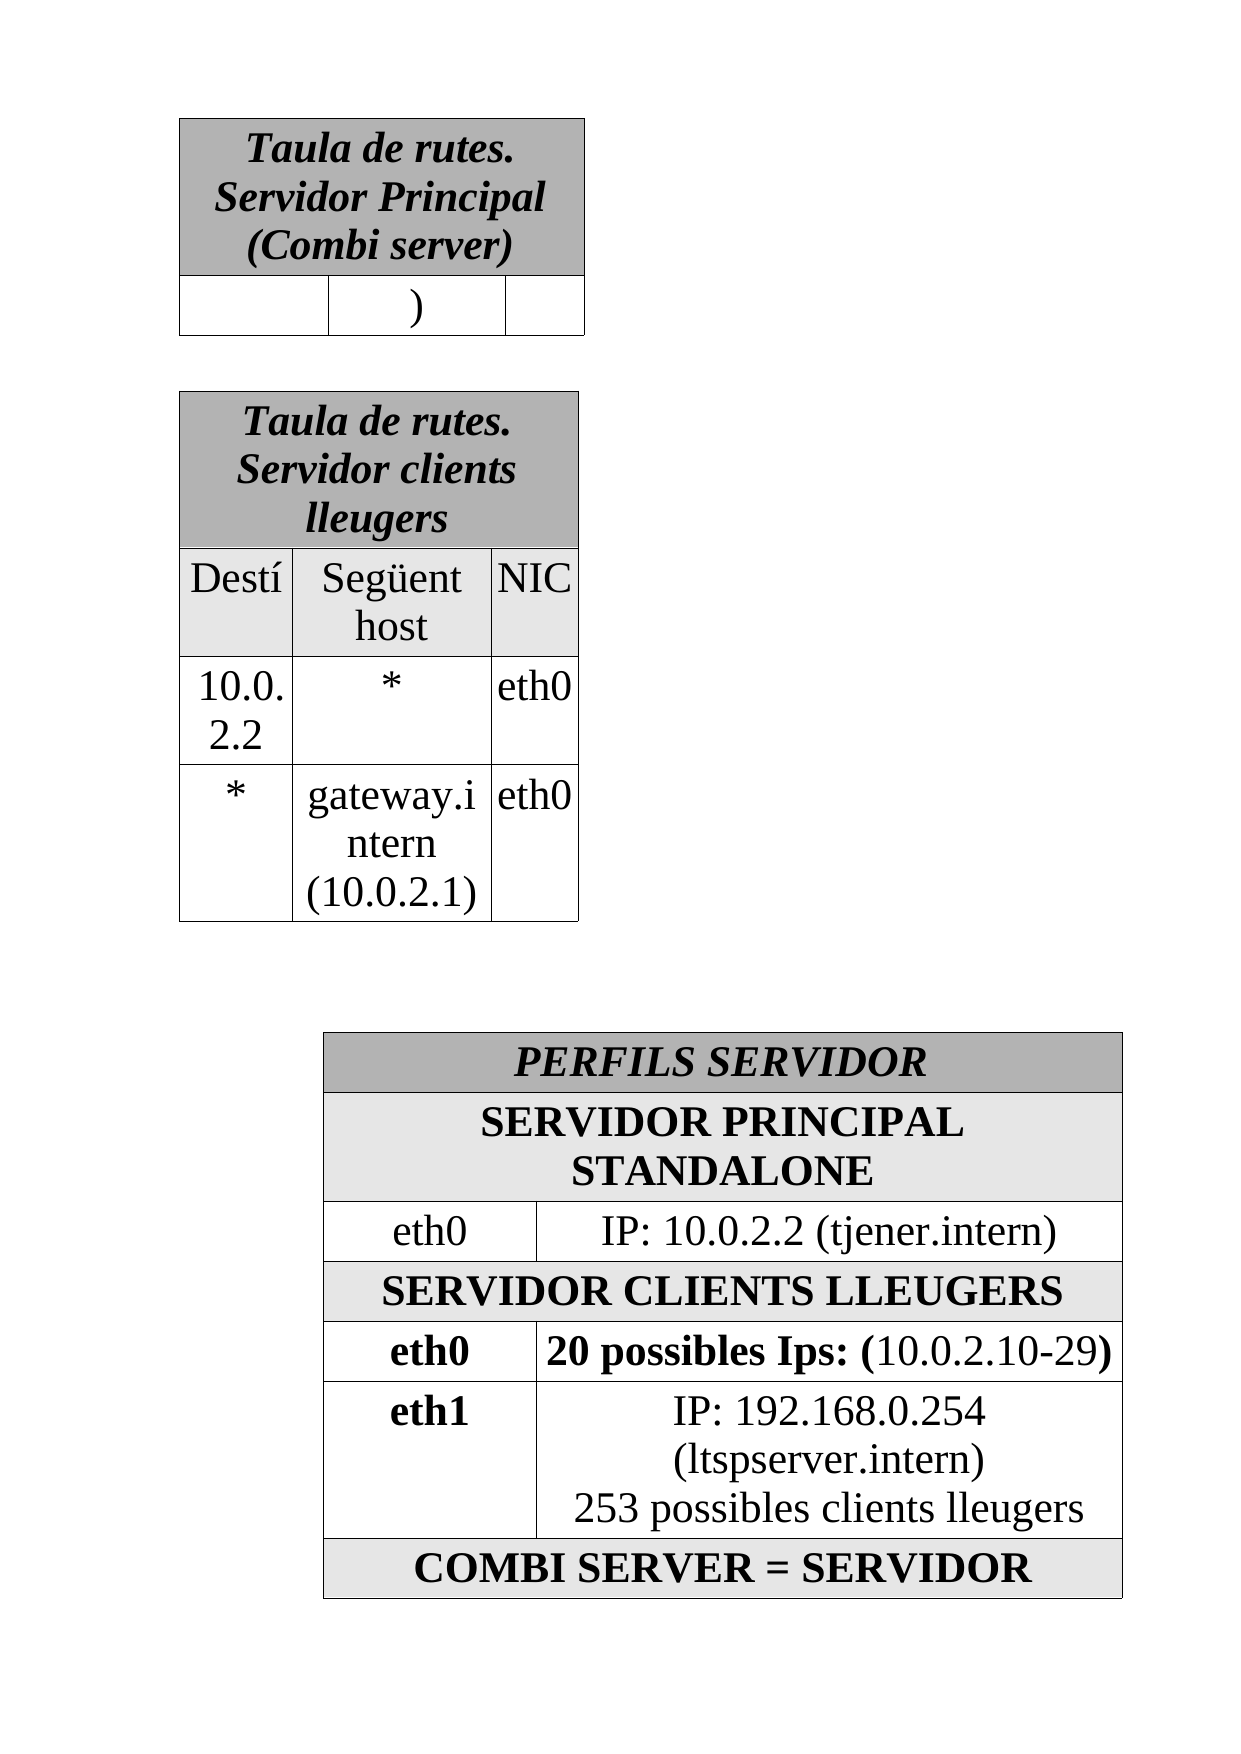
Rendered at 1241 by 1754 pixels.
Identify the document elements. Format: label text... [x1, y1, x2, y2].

table_cell IP: 10.0.2.2 (tjener.intern) [537, 1202, 1122, 1261]
table_cell NIC [492, 549, 578, 656]
table_cell SERVIDOR PRINCIPAL STANDALONE [324, 1093, 1122, 1201]
table_cell Destí [180, 549, 292, 656]
table_header Taula de rutes. Servidor clients lleugers [180, 392, 578, 547]
table_cell 20 possibles Ips: (10.0.2.10-29) [537, 1322, 1122, 1381]
table_cell COMBI SERVER = SERVIDOR [324, 1539, 1122, 1597]
table_cell 10.0.2.2 [180, 657, 292, 764]
table_cell * [180, 765, 292, 921]
table_cell gateway.intern (10.0.2.1) [293, 765, 491, 921]
table_cell eth0 [492, 657, 578, 764]
table_cell * [293, 657, 491, 764]
table_cell [180, 276, 328, 335]
table_cell [506, 276, 584, 335]
table_header Taula de rutes. Servidor Principal (Combi server) [180, 119, 584, 275]
table_cell IP: 192.168.0.254 (ltspserver.intern) 253 possibles clients lleugers [537, 1382, 1122, 1537]
table_cell SERVIDOR CLIENTS LLEUGERS [324, 1262, 1122, 1321]
table_cell eth0 [324, 1202, 536, 1261]
table_cell ) [329, 276, 505, 335]
table_header PERFILS SERVIDOR [324, 1033, 1122, 1092]
table_cell eth1 [324, 1382, 536, 1537]
table_cell eth0 [324, 1322, 536, 1381]
table_cell eth0 [492, 765, 578, 921]
table_cell Següent host [293, 549, 491, 656]
